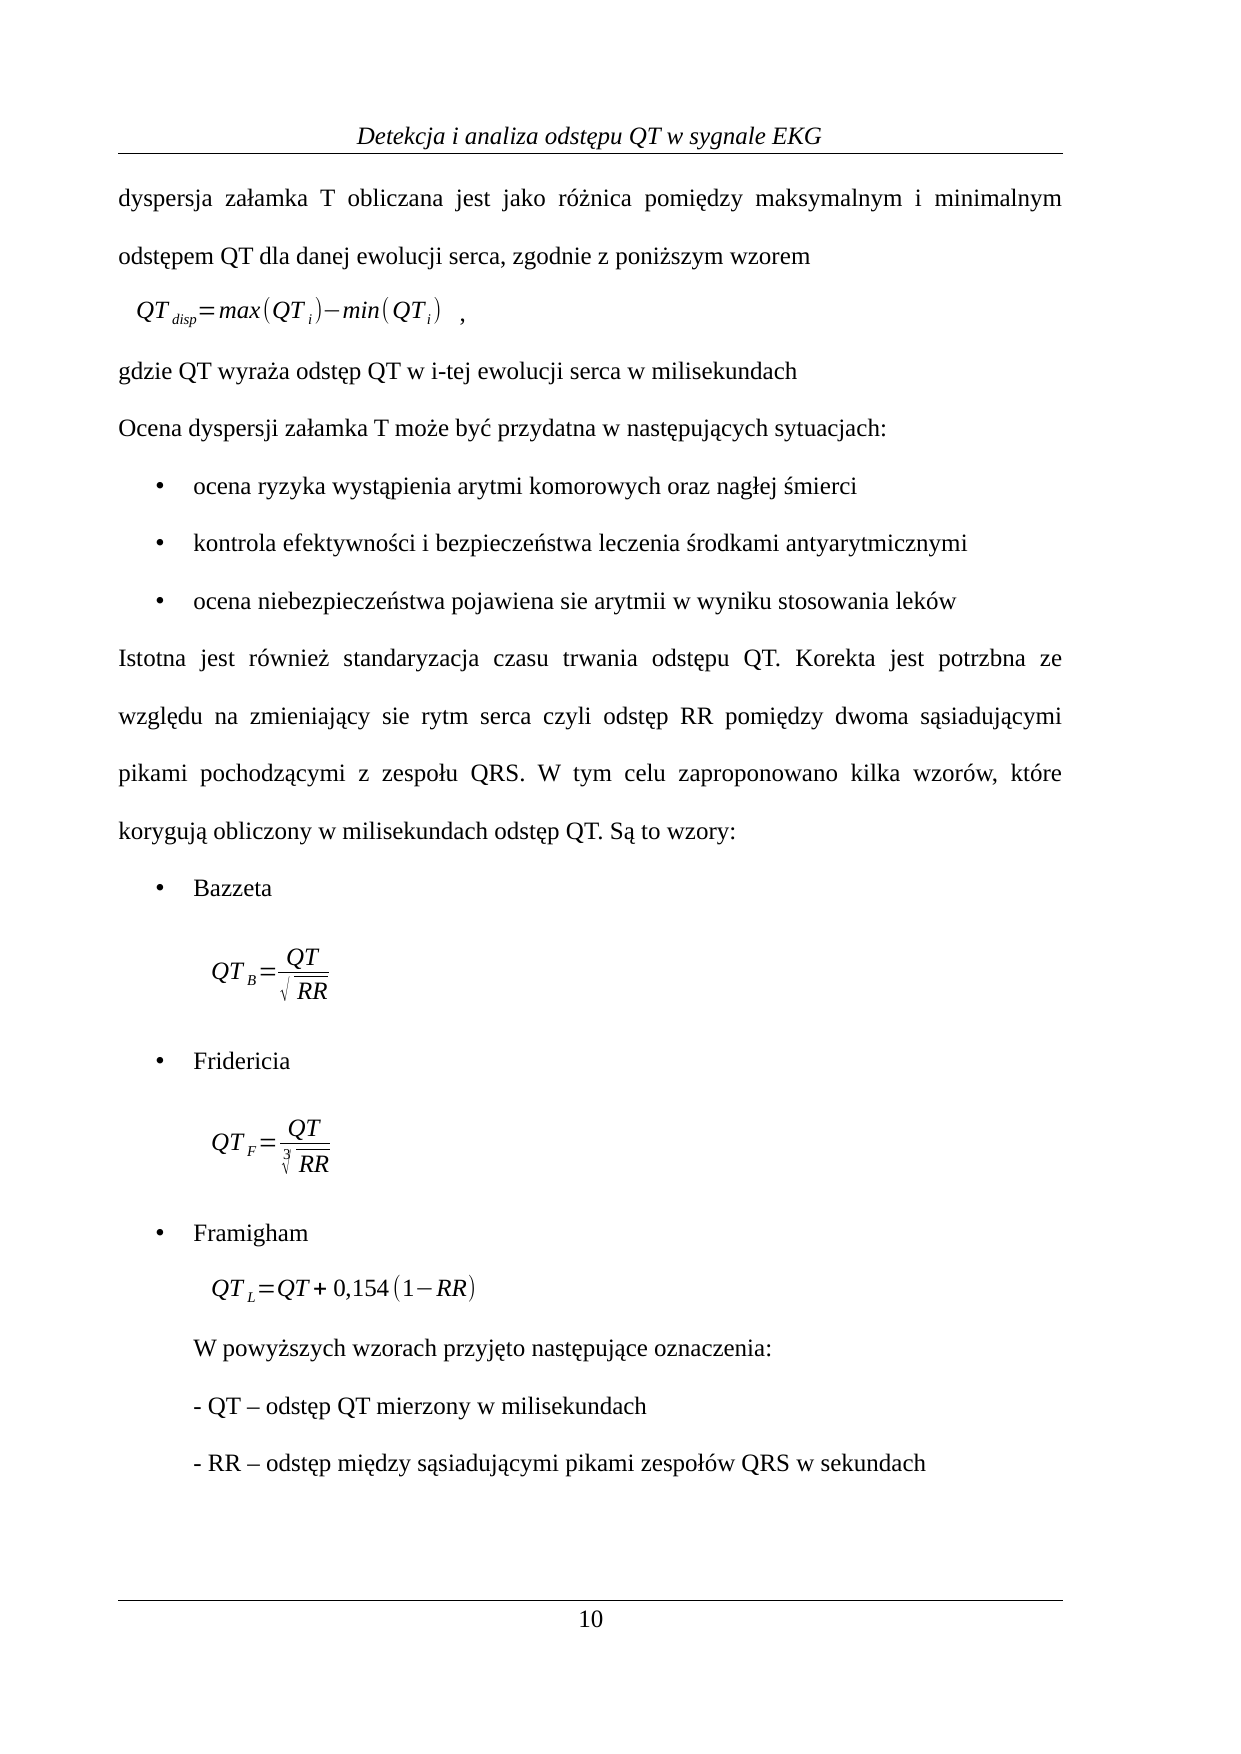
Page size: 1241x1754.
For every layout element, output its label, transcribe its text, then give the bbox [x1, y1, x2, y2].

list - RR – odstęp między sąsiadującymi pikami zespołów QRS w sekundach [156, 1434, 1063, 1477]
list W powyższych wzorach przyjęto następujące oznaczenia: [156, 1320, 1063, 1362]
text dyspersja załamka T obliczana jest jako różnica pomiędzy maksymalnym i minimalnym odstępem QT dla danej ewolucji serca, zgodnie z poniższym wzorem [118, 183, 1063, 269]
list Fridericia [156, 1019, 1063, 1074]
text Istotna jest również standaryzacja czasu trwania odstępu QT. Korekta jest potrzbna ze względu na zmieniający sie rytm serca czyli odstęp RR pomiędzy dwoma sąsiadującymi pikami pochodzącymi z zespołu QRS. W tym celu zaproponowano kilka wzorów, które korygują obliczony w milisekundach odstęp QT. Są to wzory: [118, 629, 1063, 844]
text gdzie QT wyraża odstęp QT w i-tej ewolucji serca w milisekundach [118, 343, 1063, 384]
list kontrola efektywności i bezpieczeństwa leczenia środkami antyarytmicznymi [156, 514, 1063, 557]
list Framigham [156, 1193, 1063, 1247]
list - QT – odstęp QT mierzony w milisekundach [156, 1376, 1063, 1419]
list ocena niebezpieczeństwa pojawiena sie arytmii w wyniku stosowania leków [156, 571, 1063, 614]
text Ocena dyspersji załamka T może być przydatna w następujących sytuacjach: [118, 399, 1063, 442]
list Bazzeta [156, 859, 1063, 902]
list ocena ryzyka wystąpienia arytmi komorowych oraz nagłej śmierci [156, 456, 1063, 499]
text , [118, 284, 1063, 328]
